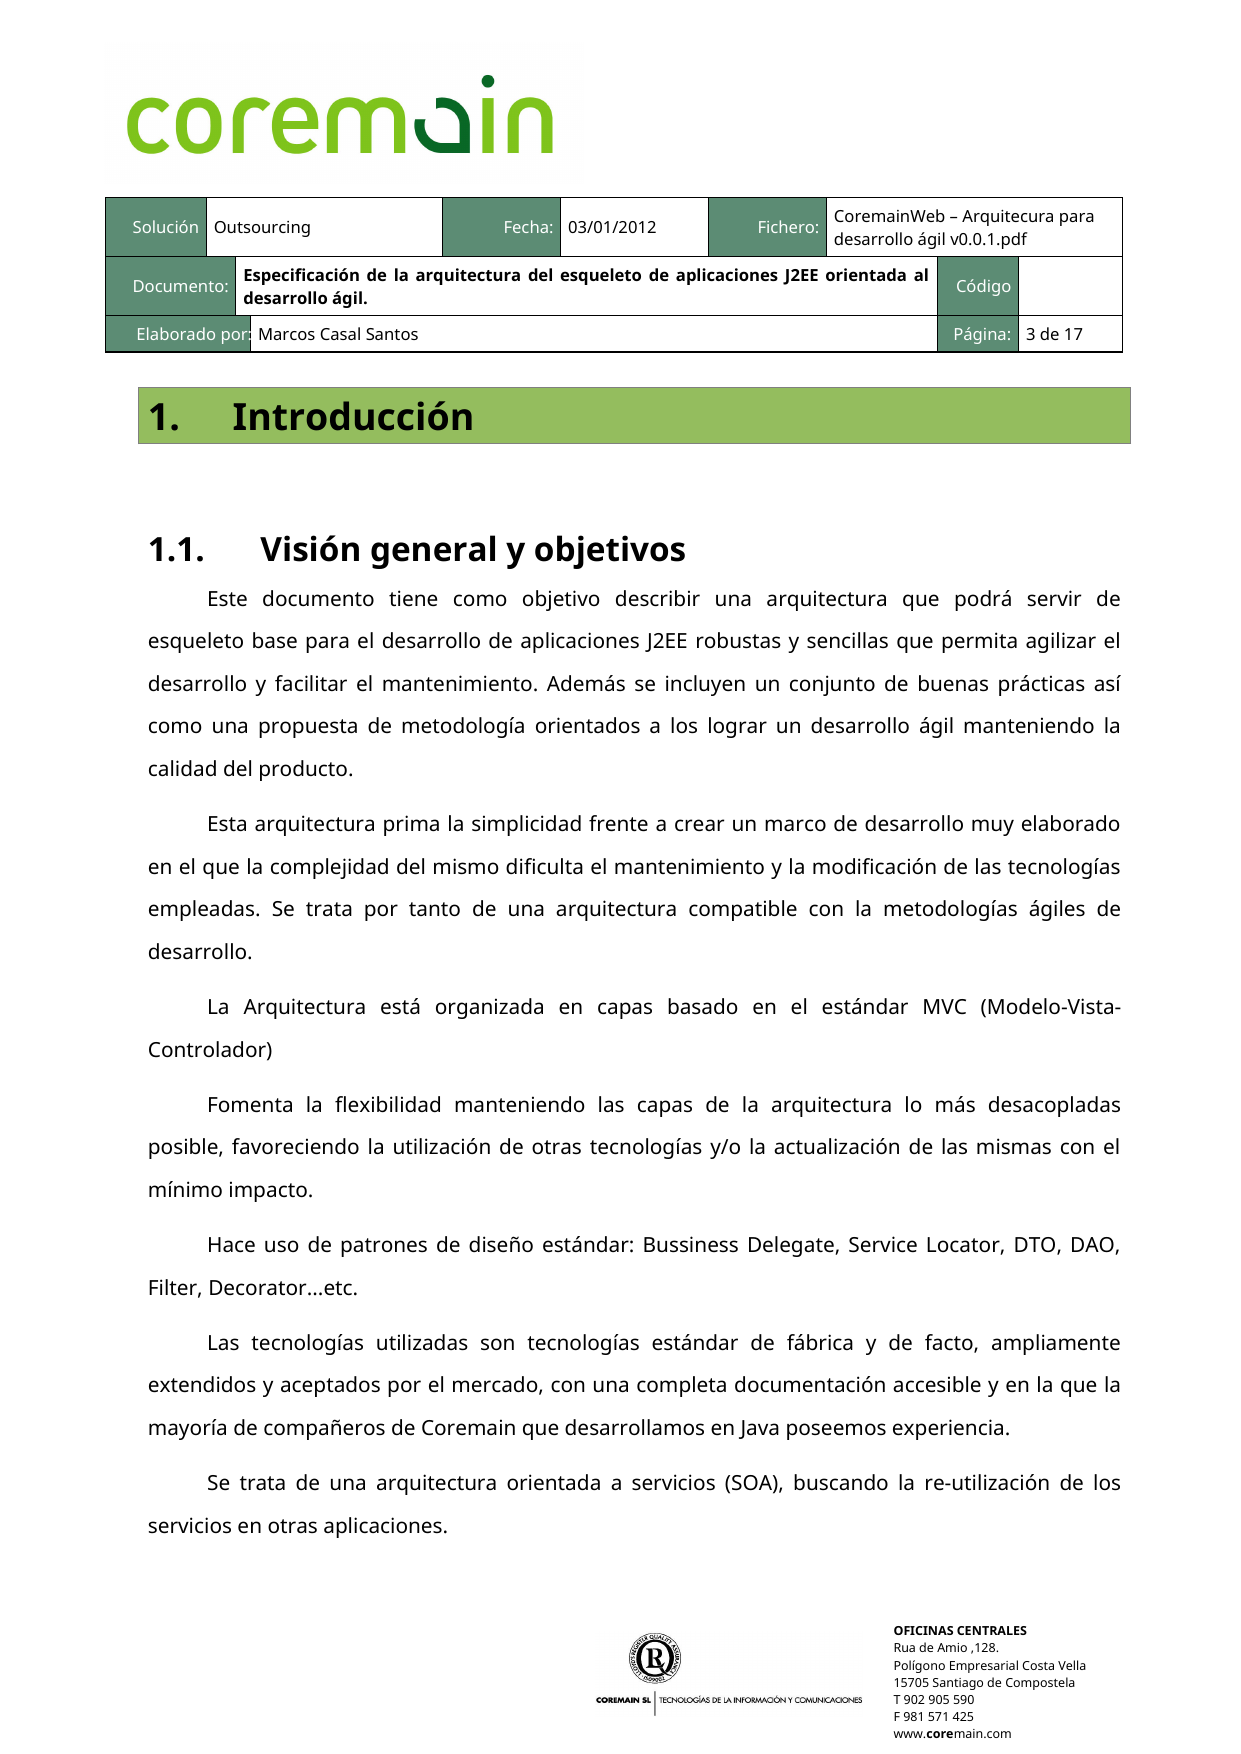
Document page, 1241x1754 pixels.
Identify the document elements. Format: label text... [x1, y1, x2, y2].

text Esta arquitectura prima la simplicidad frente a crear un marco de desarrollo muy elaborado en el que la complejidad del mismo dificulta el mantenimiento y la modificación de las tecnologías empleadas. Se trata por tanto de una arquitectura compatible con la metodologías ágiles de desarrollo. [148, 809, 1122, 965]
text Las tecnologías utilizadas son tecnologías estándar de fábrica y de facto, ampliamente extendidos y aceptados por el mercado, con una completa documentación accesible y en la que la mayoría de compañeros de Coremain que desarrollamos en Java poseemos experiencia. [148, 1328, 1122, 1441]
text Fomenta la flexibilidad manteniendo las capas de la arquitectura lo más desacopladas posible, favoreciendo la utilización de otras tecnologías y/o la actualización de las mismas con el mínimo impacto. [148, 1090, 1122, 1203]
text Este documento tiene como objetivo describir una arquitectura que podrá servir de esqueleto base para el desarrollo de aplicaciones J2EE robustas y sencillas que permita agilizar el desarrollo y facilitar el mantenimiento. Además se incluyen un conjunto de buenas prácticas así como una propuesta de metodología orientados a los lograr un desarrollo ágil manteniendo la calidad del producto. [148, 584, 1122, 782]
picture [103, 42, 584, 184]
text La Arquitectura está organizada en capas basado en el estándar MVC (Modelo-Vista-Controlador) [148, 992, 1122, 1063]
text Hace uso de patrones de diseño estándar: Bussiness Delegate, Service Locator, DTO, DAO, Filter, Decorator...etc. [148, 1230, 1122, 1301]
text Se trata de una arquitectura orientada a servicios (SOA), buscando la re-utilización de los servicios en otras aplicaciones. [148, 1468, 1122, 1539]
picture [595, 1631, 863, 1717]
subtitle Introducción [139, 388, 1130, 443]
subtitle Visión general y objetivos [148, 526, 1122, 571]
